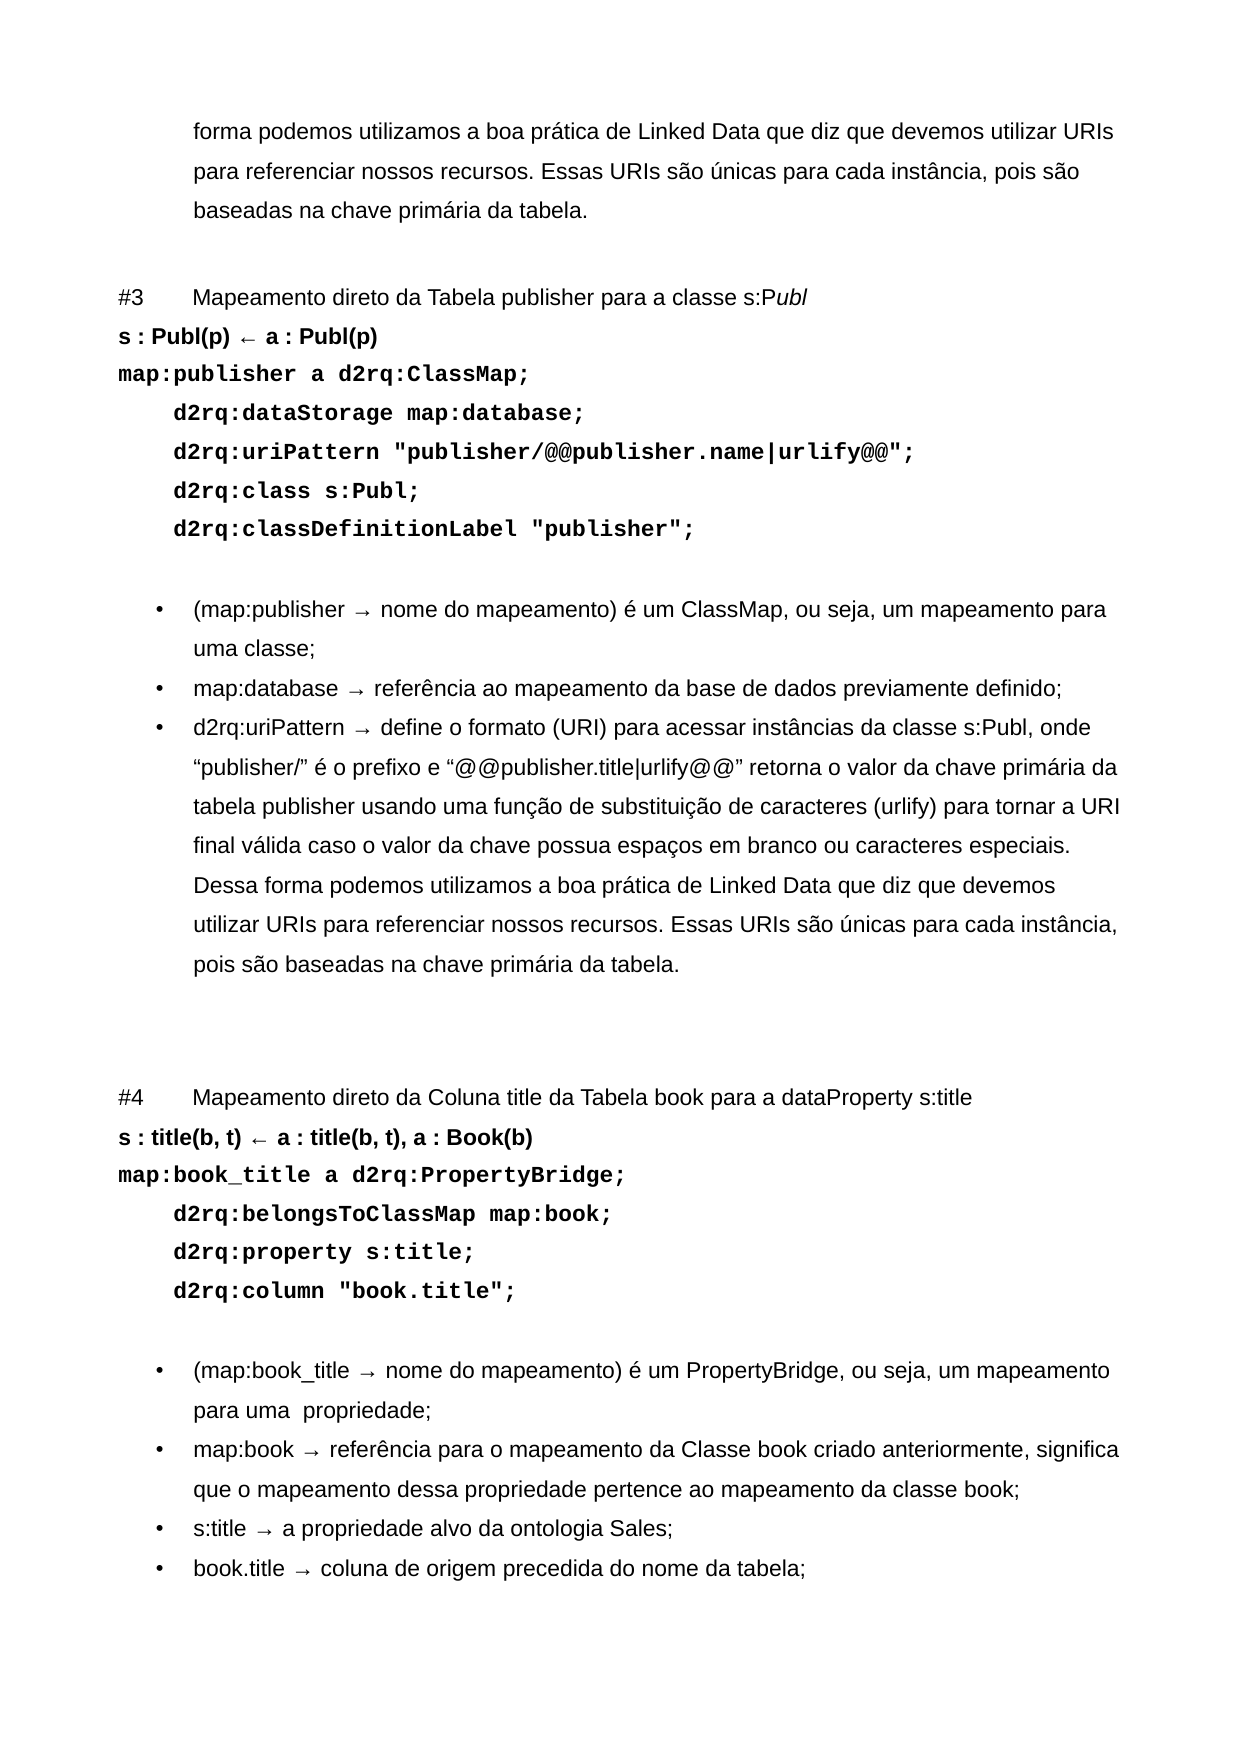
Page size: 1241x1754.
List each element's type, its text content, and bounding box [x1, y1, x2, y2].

list map:database → referência ao mapeamento da base de dados previamente definido; [156, 674, 1122, 701]
text d2rq:dataStorage map:database; [118, 401, 1122, 427]
text d2rq:property s:title; [118, 1241, 1122, 1267]
list map:book → referência para o mapeamento da Classe book criado anteriormente, significa que o mapeamento dessa propriedade pertence ao mapeamento da classe book; [156, 1436, 1122, 1502]
text d2rq:column "book.title"; [118, 1279, 1122, 1306]
list d2rq:uriPattern → define o formato (URI) para acessar instâncias da classe s:Publ, onde “publisher/” é o prefixo e “@@publisher.title|urlify@@” retorna o valor da chave primária da tabela publisher usando uma função de substituição de caracteres (urlify) para tornar a URI final válida caso o valor da chave possua espaços em branco ou caracteres especiais. Dessa forma podemos utilizamos a boa prática de Linked Data que diz que devemos utilizar URIs para referenciar nossos recursos. Essas URIs são únicas para cada instância, pois são baseadas na chave primária da tabela. [156, 714, 1122, 977]
text #4 Mapeamento direto da Coluna title da Tabela book para a dataProperty s:title [118, 1084, 1122, 1110]
list forma podemos utilizamos a boa prática de Linked Data que diz que devemos utilizar URIs para referenciar nossos recursos. Essas URIs são únicas para cada instância, pois são baseadas na chave primária da tabela. [156, 118, 1122, 223]
text s : Publ(p) ← a : Publ(p) [118, 323, 1122, 349]
text d2rq:class s:Publ; [118, 479, 1122, 505]
text d2rq:uriPattern "publisher/@@publisher.name|urlify@@"; [118, 440, 1122, 466]
text map:publisher a d2rq:ClassMap; [118, 362, 1122, 388]
text #3 Mapeamento direto da Tabela publisher para a classe s:Publ [118, 283, 1122, 310]
list (map:publisher → nome do mapeamento) é um ClassMap, ou seja, um mapeamento para uma classe; [156, 596, 1122, 661]
text d2rq:belongsToClassMap map:book; [118, 1202, 1122, 1228]
text d2rq:classDefinitionLabel "publisher"; [118, 518, 1122, 544]
list book.title → coluna de origem precedida do nome da tabela; [156, 1555, 1122, 1581]
text s : title(b, t) ← a : title(b, t), a : Book(b) [118, 1123, 1122, 1150]
list s:title → a propriedade alvo da ontologia Sales; [156, 1515, 1122, 1542]
list (map:book_title → nome do mapeamento) é um PropertyBridge, ou seja, um mapeamento para uma propriedade; [156, 1357, 1122, 1423]
text map:book_title a d2rq:PropertyBridge; [118, 1163, 1122, 1189]
